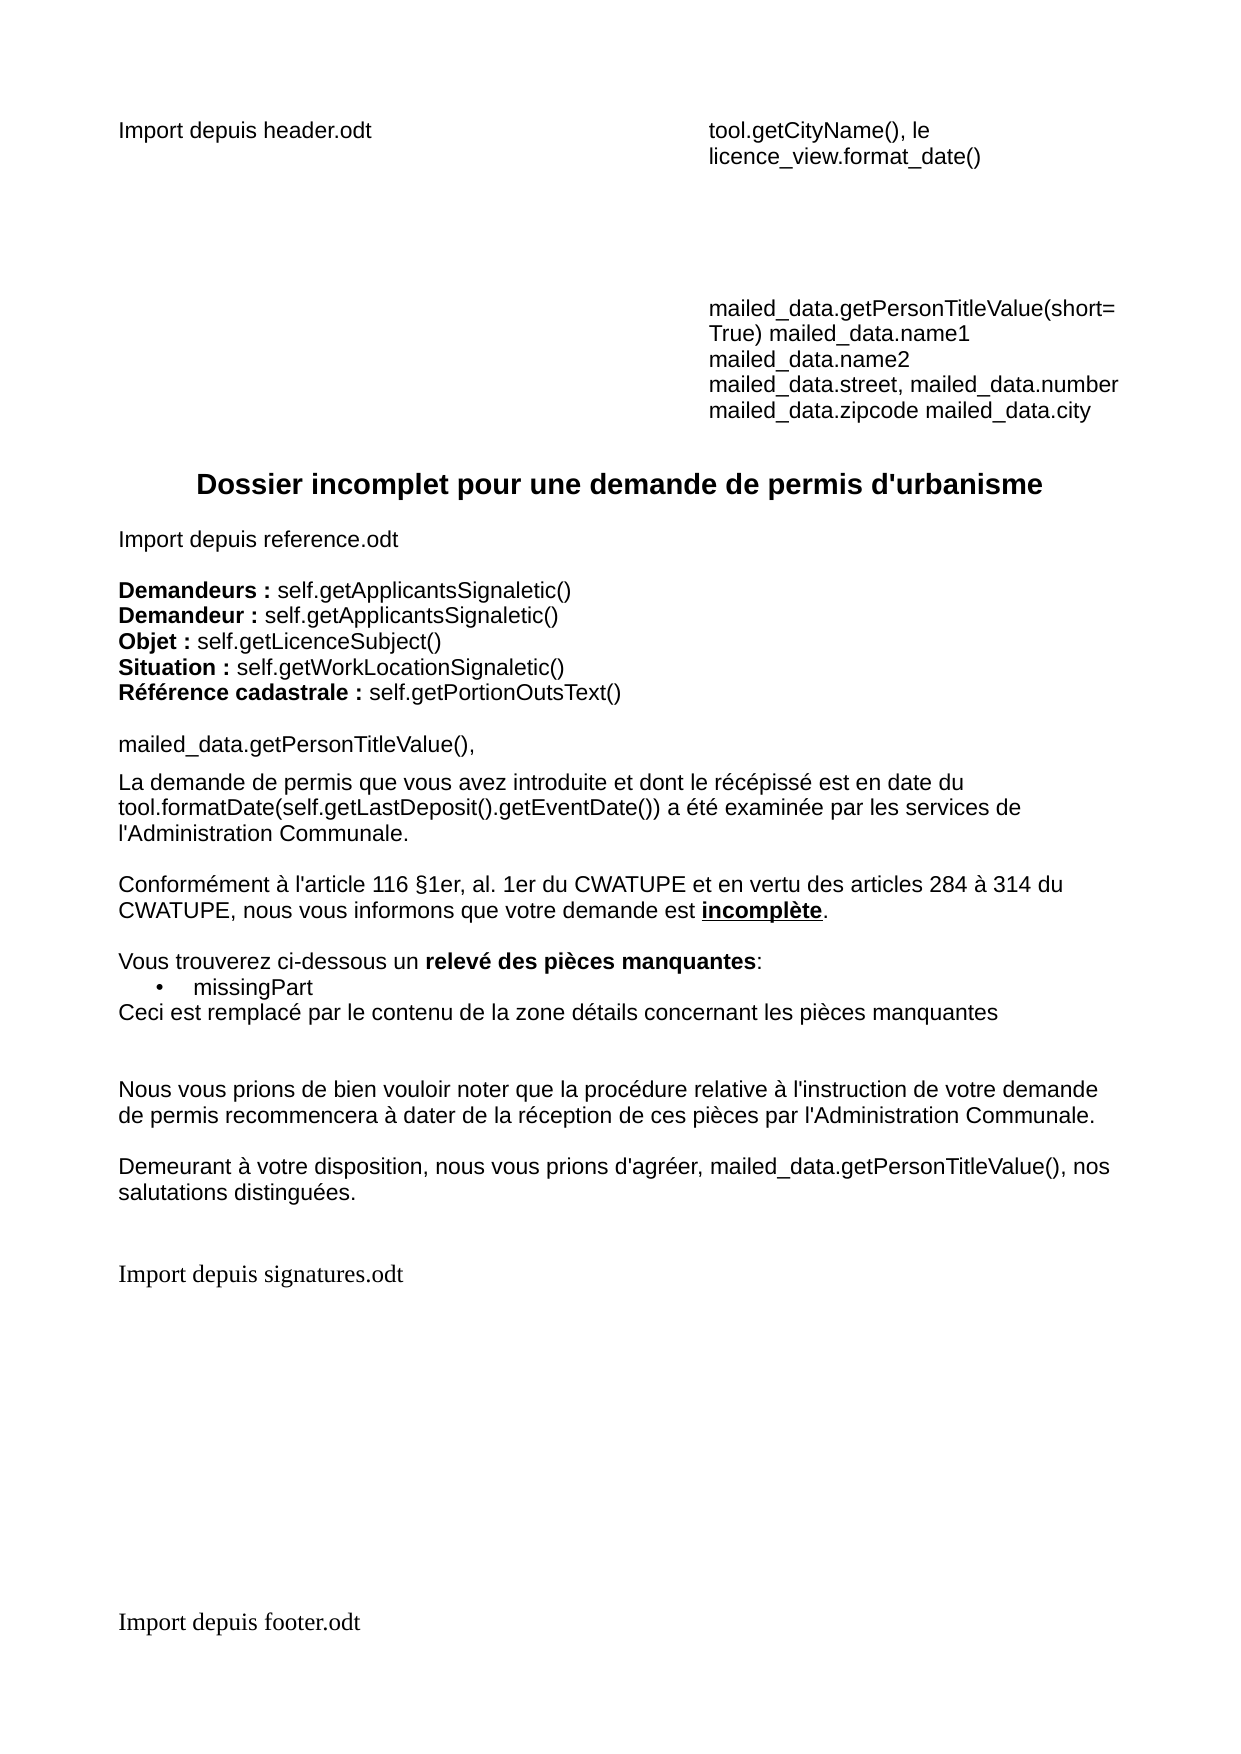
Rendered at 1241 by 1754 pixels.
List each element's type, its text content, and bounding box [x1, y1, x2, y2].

table_header Import depuis header.odt [118, 118, 708, 436]
text Conformément à l'article 116 §1er, al. 1er du CWATUPE et en vertu des articles 284 à 314 du CWATUPE, nous vous informons que votre demande est incomplète. [118, 872, 1122, 923]
text Ceci est remplacé par le contenu de la zone détails concernant les pièces manquantes [118, 1000, 1122, 1026]
text mailed_data.getPersonTitleValue(), [118, 731, 1122, 757]
text Référence cadastrale : self.getPortionOutsText() [118, 680, 1122, 706]
text Situation : self.getWorkLocationSignaletic() [118, 654, 1122, 680]
text Nous vous prions de bien vouloir noter que la procédure relative à l'instruction de votre demande de permis recommencera à dater de la réception de ces pièces par l'Administration Communale. [118, 1077, 1122, 1128]
title Dossier incomplet pour une demande de permis d'urbanisme [118, 468, 1122, 501]
table_header tool.getCityName(), le licence_view.format_date() mailed_data.getPersonTitleValue(short=True) mailed_data.name1 mailed_data.name2 mailed_data.street, mailed_data.number mailed_data.zipcode mailed_data.city [709, 118, 1128, 436]
text Demeurant à votre disposition, nous vous prions d'agréer, mailed_data.getPersonTitleValue(), nos salutations distinguées. [118, 1154, 1122, 1205]
text Demandeurs : self.getApplicantsSignaletic() [118, 578, 1122, 603]
text Import depuis signatures.odt [118, 1261, 1122, 1288]
text Vous trouverez ci-dessous un relevé des pièces manquantes: [118, 949, 1122, 974]
text Objet : self.getLicenceSubject() [118, 629, 1122, 654]
text Import depuis reference.odt [118, 526, 1122, 552]
text La demande de permis que vous avez introduite et dont le récépissé est en date du tool.formatDate(self.getLastDeposit().getEventDate()) a été examinée par les services de l'Administration Communale. [118, 769, 1122, 846]
list missingPart [156, 974, 1122, 1000]
text Demandeur : self.getApplicantsSignaletic() [118, 603, 1122, 629]
